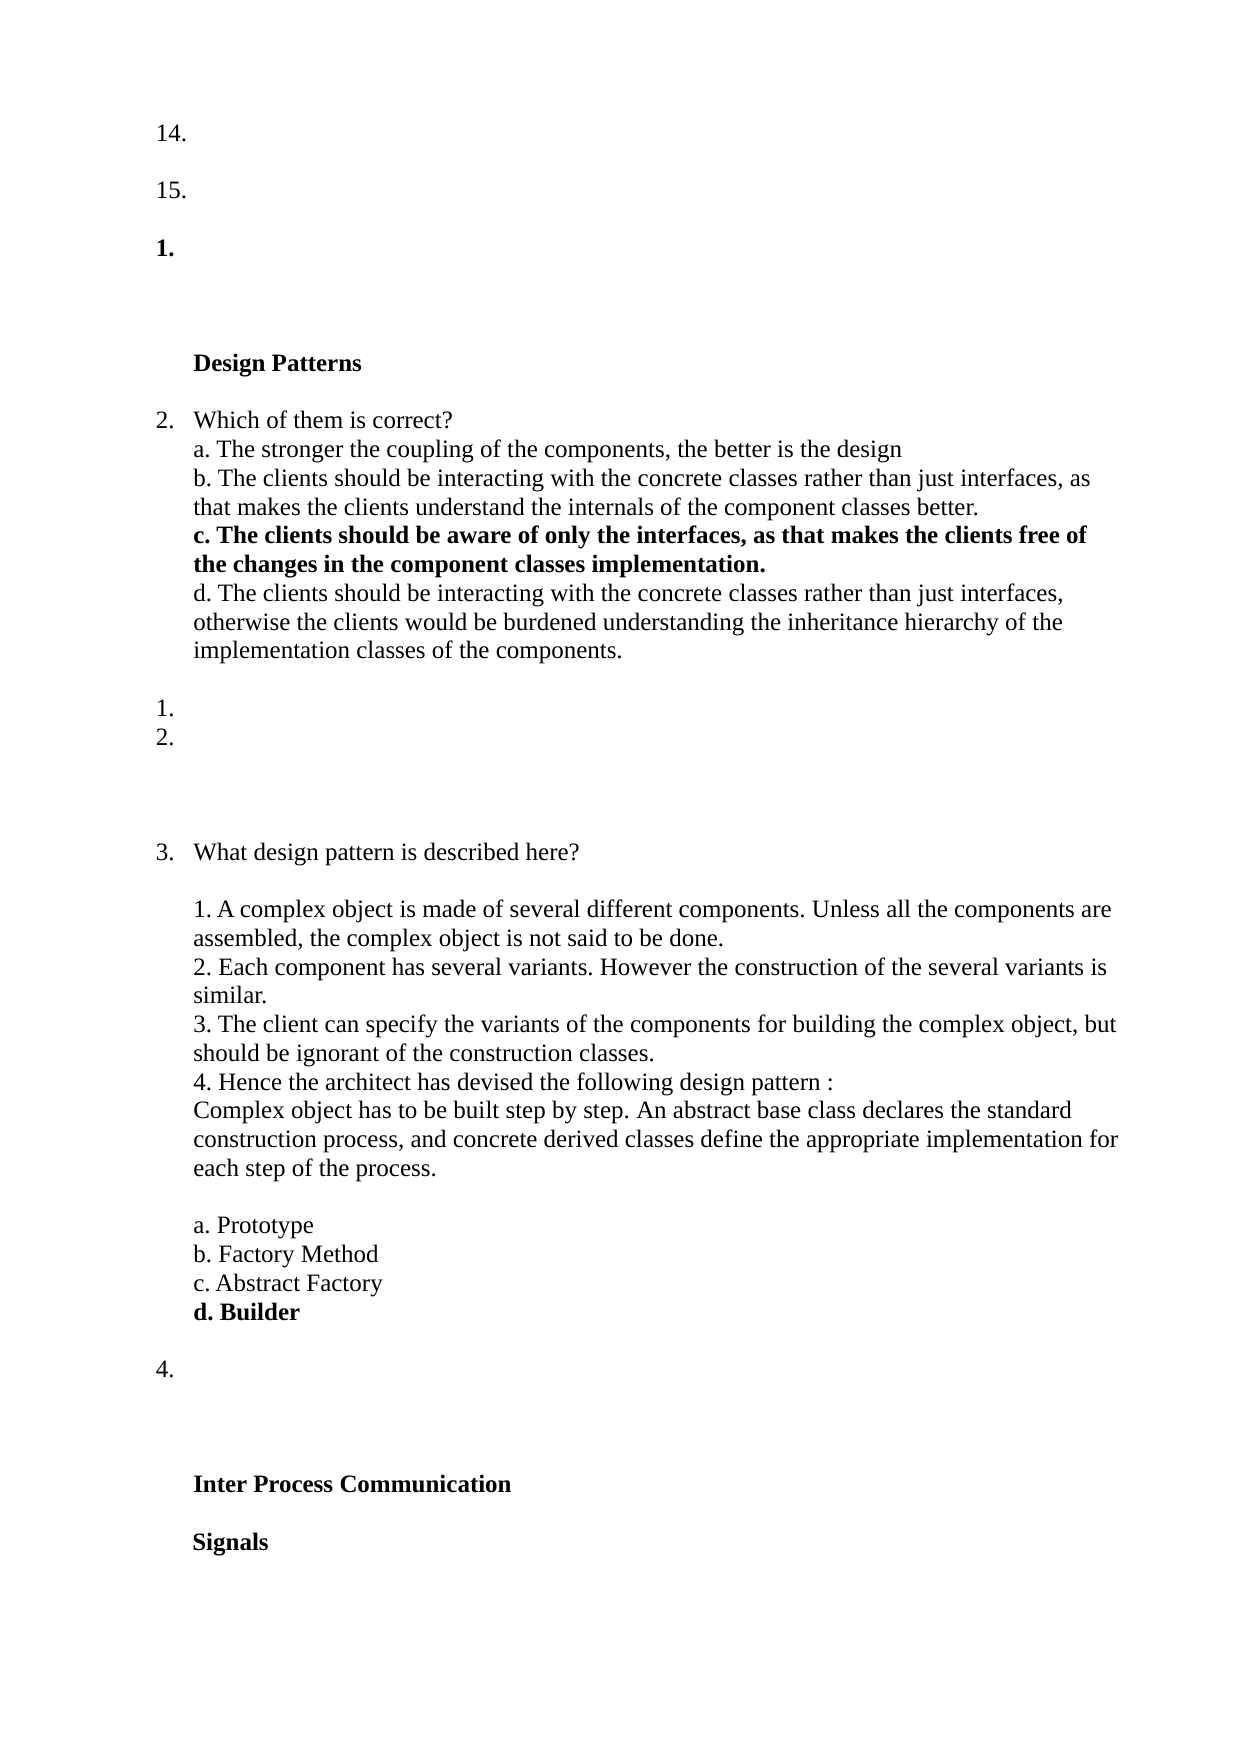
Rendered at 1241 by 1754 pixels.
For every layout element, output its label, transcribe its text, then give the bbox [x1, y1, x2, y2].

list d. Builder [156, 1297, 1122, 1326]
list 4. Hence the architect has devised the following design pattern : [156, 1067, 1122, 1096]
list Which of them is correct? [156, 406, 1122, 434]
list 3. The client can specify the variants of the components for building the complex object, but should be ignorant of the construction classes. [156, 1009, 1122, 1067]
list Design Patterns [156, 348, 1122, 377]
list a. The stronger the coupling of the components, the better is the design [156, 434, 1122, 463]
list 2. Each component has several variants. However the construction of the several variants is similar. [156, 952, 1122, 1009]
list 1. A complex object is made of several different components. Unless all the components are assembled, the complex object is not said to be done. [156, 894, 1122, 952]
list What design pattern is described here? [156, 837, 1122, 866]
list c. Abstract Factory [156, 1268, 1122, 1297]
list a. Prototype [156, 1211, 1122, 1239]
list c. The clients should be aware of only the interfaces, as that makes the clients free of the changes in the component classes implementation. [156, 521, 1122, 578]
list Complex object has to be built step by step. An abstract base class declares the standard construction process, and concrete derived classes define the appropriate implementation for each step of the process. [156, 1096, 1122, 1182]
list Inter Process Communication [156, 1469, 1122, 1498]
text Signals [118, 1527, 1122, 1556]
list b. Factory Method [156, 1239, 1122, 1268]
list d. The clients should be interacting with the concrete classes rather than just interfaces, otherwise the clients would be burdened understanding the inheritance hierarchy of the implementation classes of the components. [156, 578, 1122, 664]
list b. The clients should be interacting with the concrete classes rather than just interfaces, as that makes the clients understand the internals of the component classes better. [156, 463, 1122, 521]
